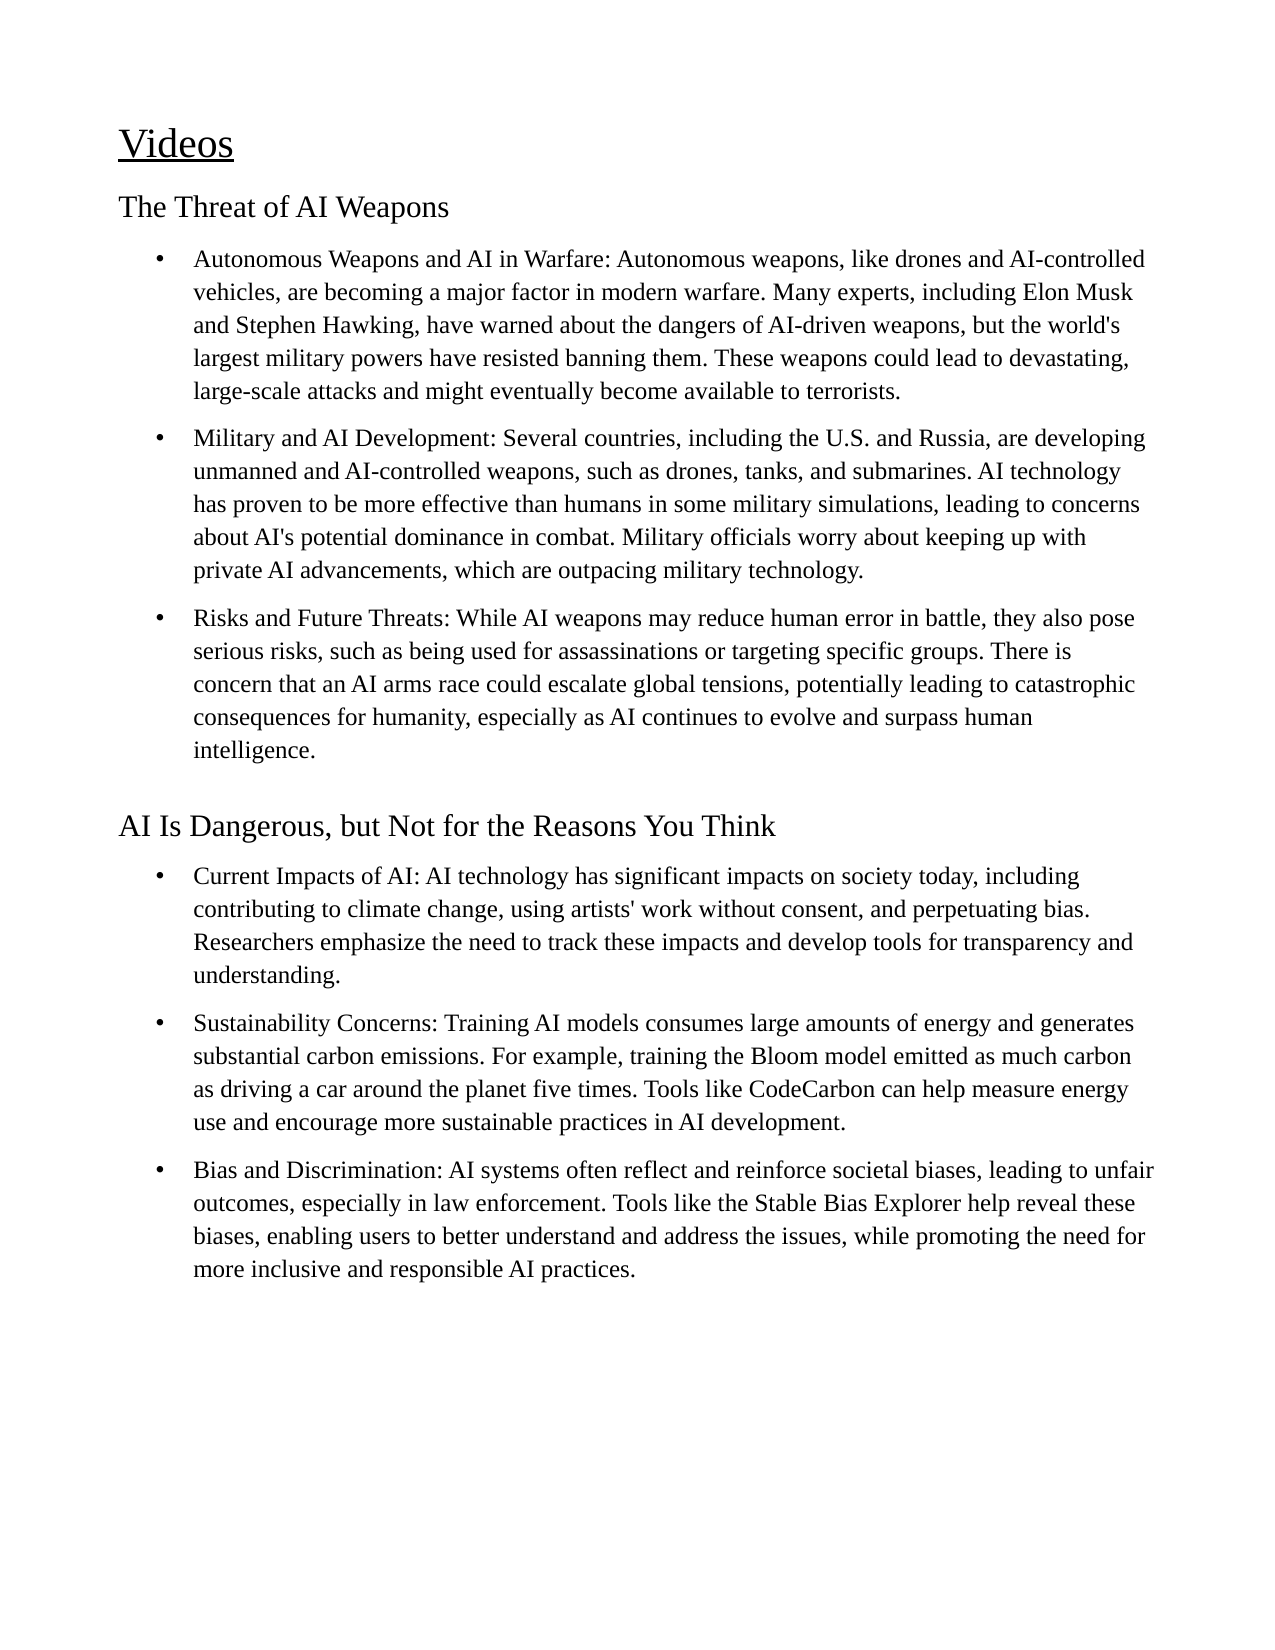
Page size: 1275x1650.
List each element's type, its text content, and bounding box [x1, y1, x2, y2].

text Videos [118, 118, 1157, 166]
list Current Impacts of AI: AI technology has significant impacts on society today, including contributing to climate change, using artists' work without consent, and perpetuating bias. Researchers emphasize the need to track these impacts and develop tools for transparency and understanding. [156, 861, 1157, 989]
text The Threat of AI Weapons [118, 188, 1157, 224]
list Risks and Future Threats: While AI weapons may reduce human error in battle, they also pose serious risks, such as being used for assassinations or targeting specific groups. There is concern that an AI arms race could escalate global tensions, potentially leading to catastrophic consequences for humanity, especially as AI continues to evolve and surpass human intelligence. [156, 603, 1157, 764]
list Bias and Discrimination: AI systems often reflect and reinforce societal biases, leading to unfair outcomes, especially in law enforcement. Tools like the Stable Bias Explorer help reveal these biases, enabling users to better understand and address the issues, while promoting the need for more inclusive and responsible AI practices. [156, 1155, 1157, 1283]
list Autonomous Weapons and AI in Warfare: Autonomous weapons, like drones and AI-controlled vehicles, are becoming a major factor in modern warfare. Many experts, including Elon Musk and Stephen Hawking, have warned about the dangers of AI-driven weapons, but the world's largest military powers have resisted banning them. These weapons could lead to devastating, large-scale attacks and might eventually become available to terrorists. [156, 244, 1157, 404]
list Sustainability Concerns: Training AI models consumes large amounts of energy and generates substantial carbon emissions. For example, training the Bloom model emitted as much carbon as driving a car around the planet five times. Tools like CodeCarbon can help measure energy use and encourage more sustainable practices in AI development. [156, 1008, 1157, 1136]
subtitle AI Is Dangerous, but Not for the Reasons You Think [118, 808, 1157, 844]
list Military and AI Development: Several countries, including the U.S. and Russia, are developing unmanned and AI-controlled weapons, such as drones, tanks, and submarines. AI technology has proven to be more effective than humans in some military simulations, leading to concerns about AI's potential dominance in combat. Military officials worry about keeping up with private AI advancements, which are outpacing military technology. [156, 423, 1157, 584]
